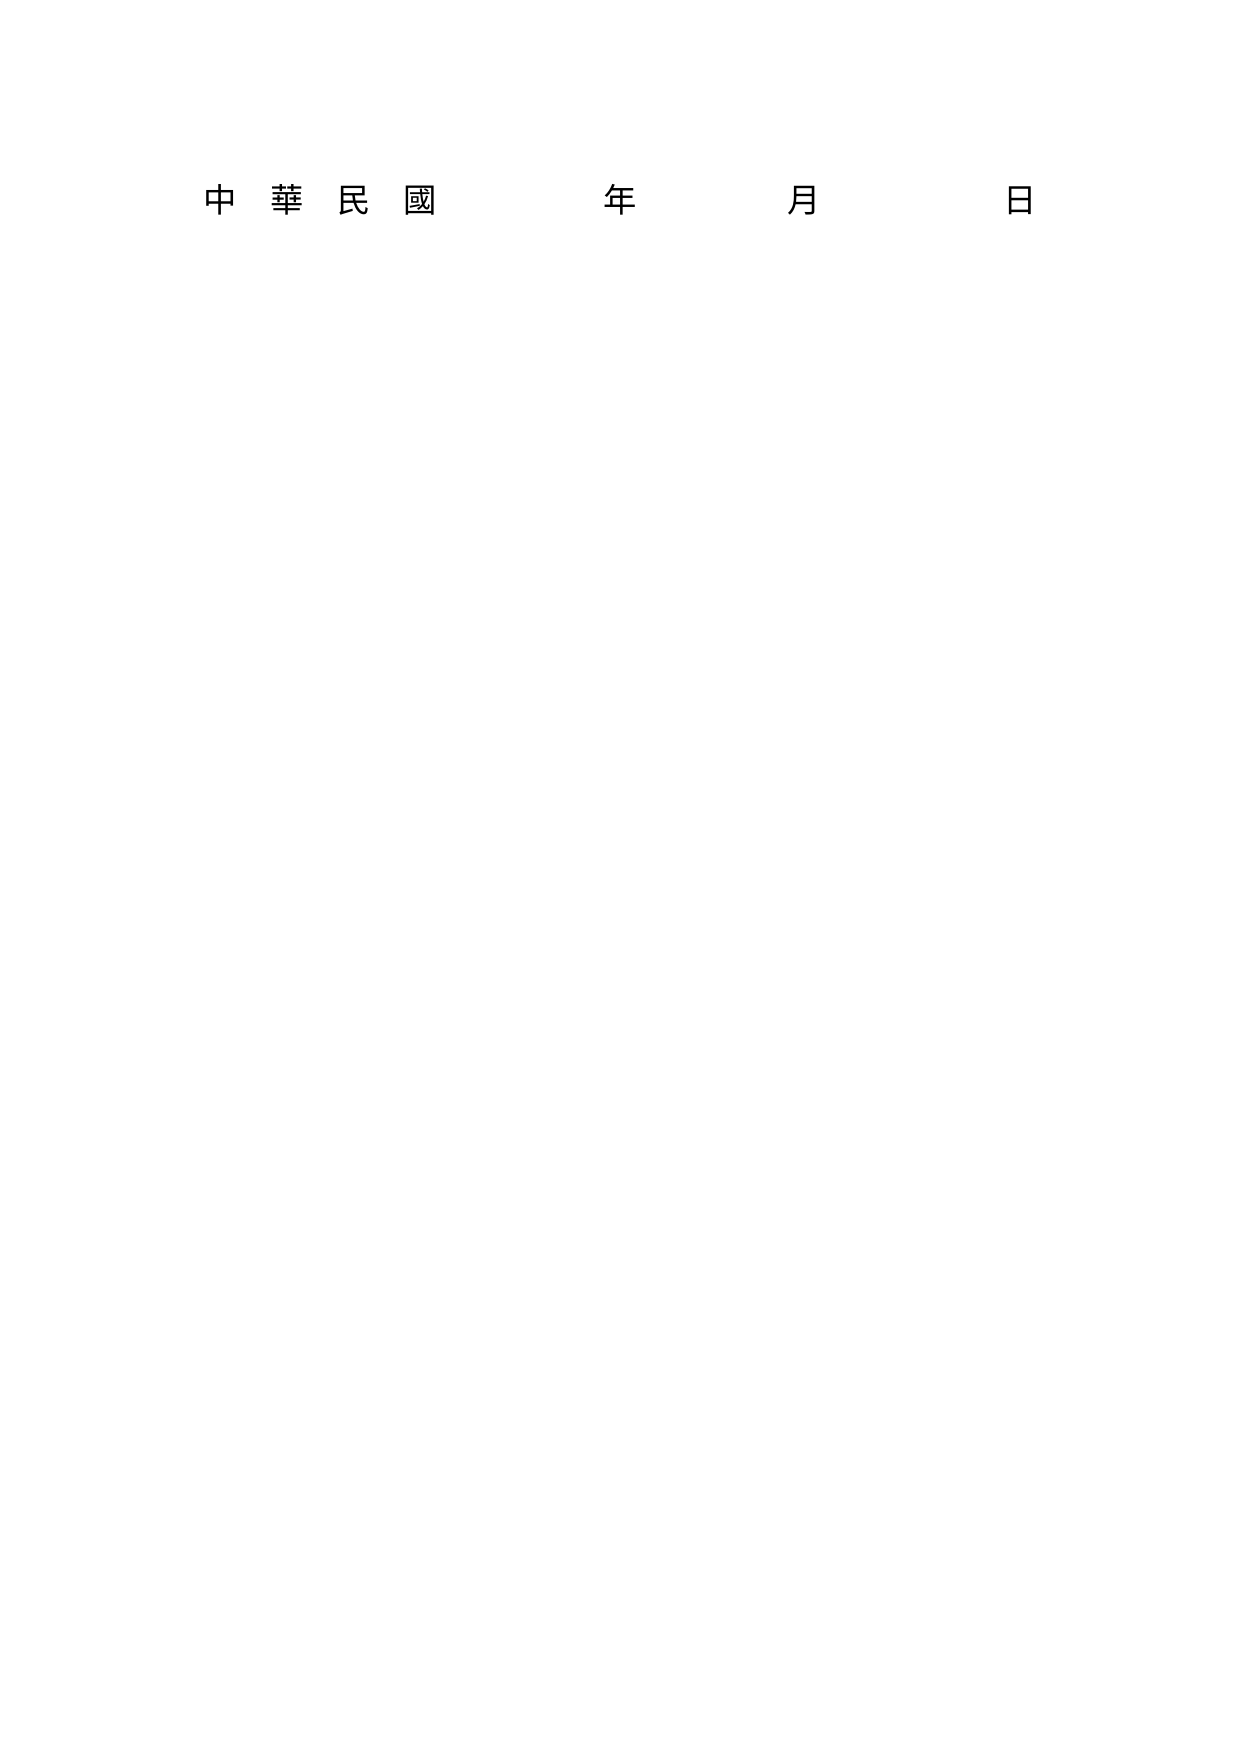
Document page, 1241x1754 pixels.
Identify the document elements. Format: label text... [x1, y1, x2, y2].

text 中 華 民 國 年 月 日 [118, 163, 1122, 222]
